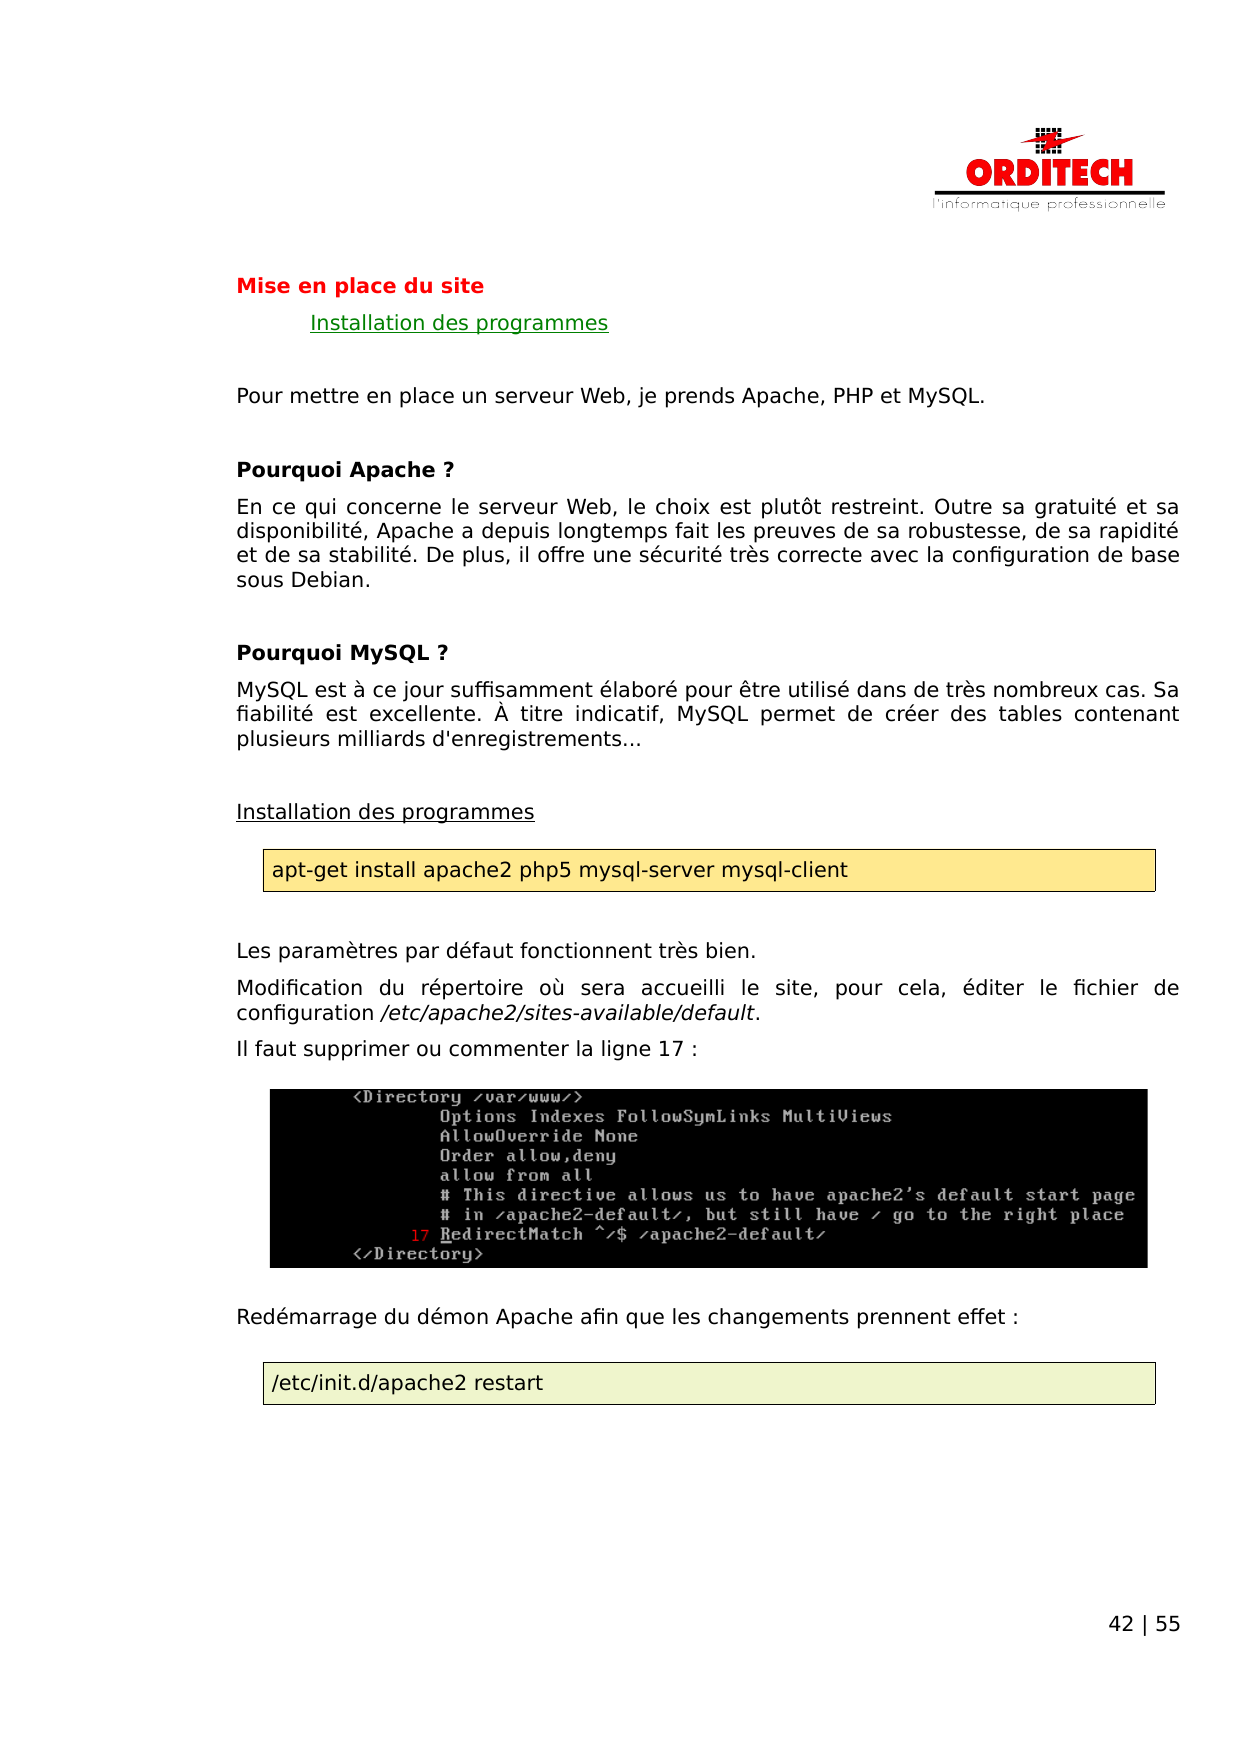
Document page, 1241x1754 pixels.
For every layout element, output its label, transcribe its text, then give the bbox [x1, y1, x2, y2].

text Les paramètres par défaut fonctionnent très bien. [236, 939, 1181, 964]
text Installation des programmes [236, 311, 1181, 335]
text En ce qui concerne le serveur Web, le choix est plutôt restreint. Outre sa gratuité et sa disponibilité, Apache a depuis longtemps fait les preuves de sa robustesse, de sa rapidité et de sa stabilité. De plus, il offre une sécurité très correcte avec la configuration de base sous Debian. [236, 495, 1181, 592]
text Pourquoi Apache ? [236, 458, 1181, 482]
text MySQL est à ce jour suffisamment élaboré pour être utilisé dans de très nombreux cas. Sa fiabilité est excellente. À titre indicatif, MySQL permet de créer des tables contenant plusieurs milliards d'enregistrements... [236, 678, 1181, 751]
text Pourquoi MySQL ? [236, 641, 1181, 666]
text Installation des programmes [236, 800, 1181, 824]
text Il faut supprimer ou commenter la ligne 17 : [236, 1037, 1181, 1062]
picture [920, 118, 1182, 221]
text /etc/init.d/apache2 restart [272, 1371, 1146, 1395]
picture [269, 1089, 1148, 1268]
text apt-get install apache2 php5 mysql-server mysql-client [272, 858, 1146, 882]
text Pour mettre en place un serveur Web, je prends Apache, PHP et MySQL. [236, 384, 1181, 409]
text Modification du répertoire où sera accueilli le site, pour cela, éditer le fichier de configuration /etc/apache2/sites-available/default. [236, 976, 1181, 1025]
text Redémarrage du démon Apache afin que les changements prennent effet : [236, 1305, 1181, 1329]
text Mise en place du site [236, 274, 1181, 298]
